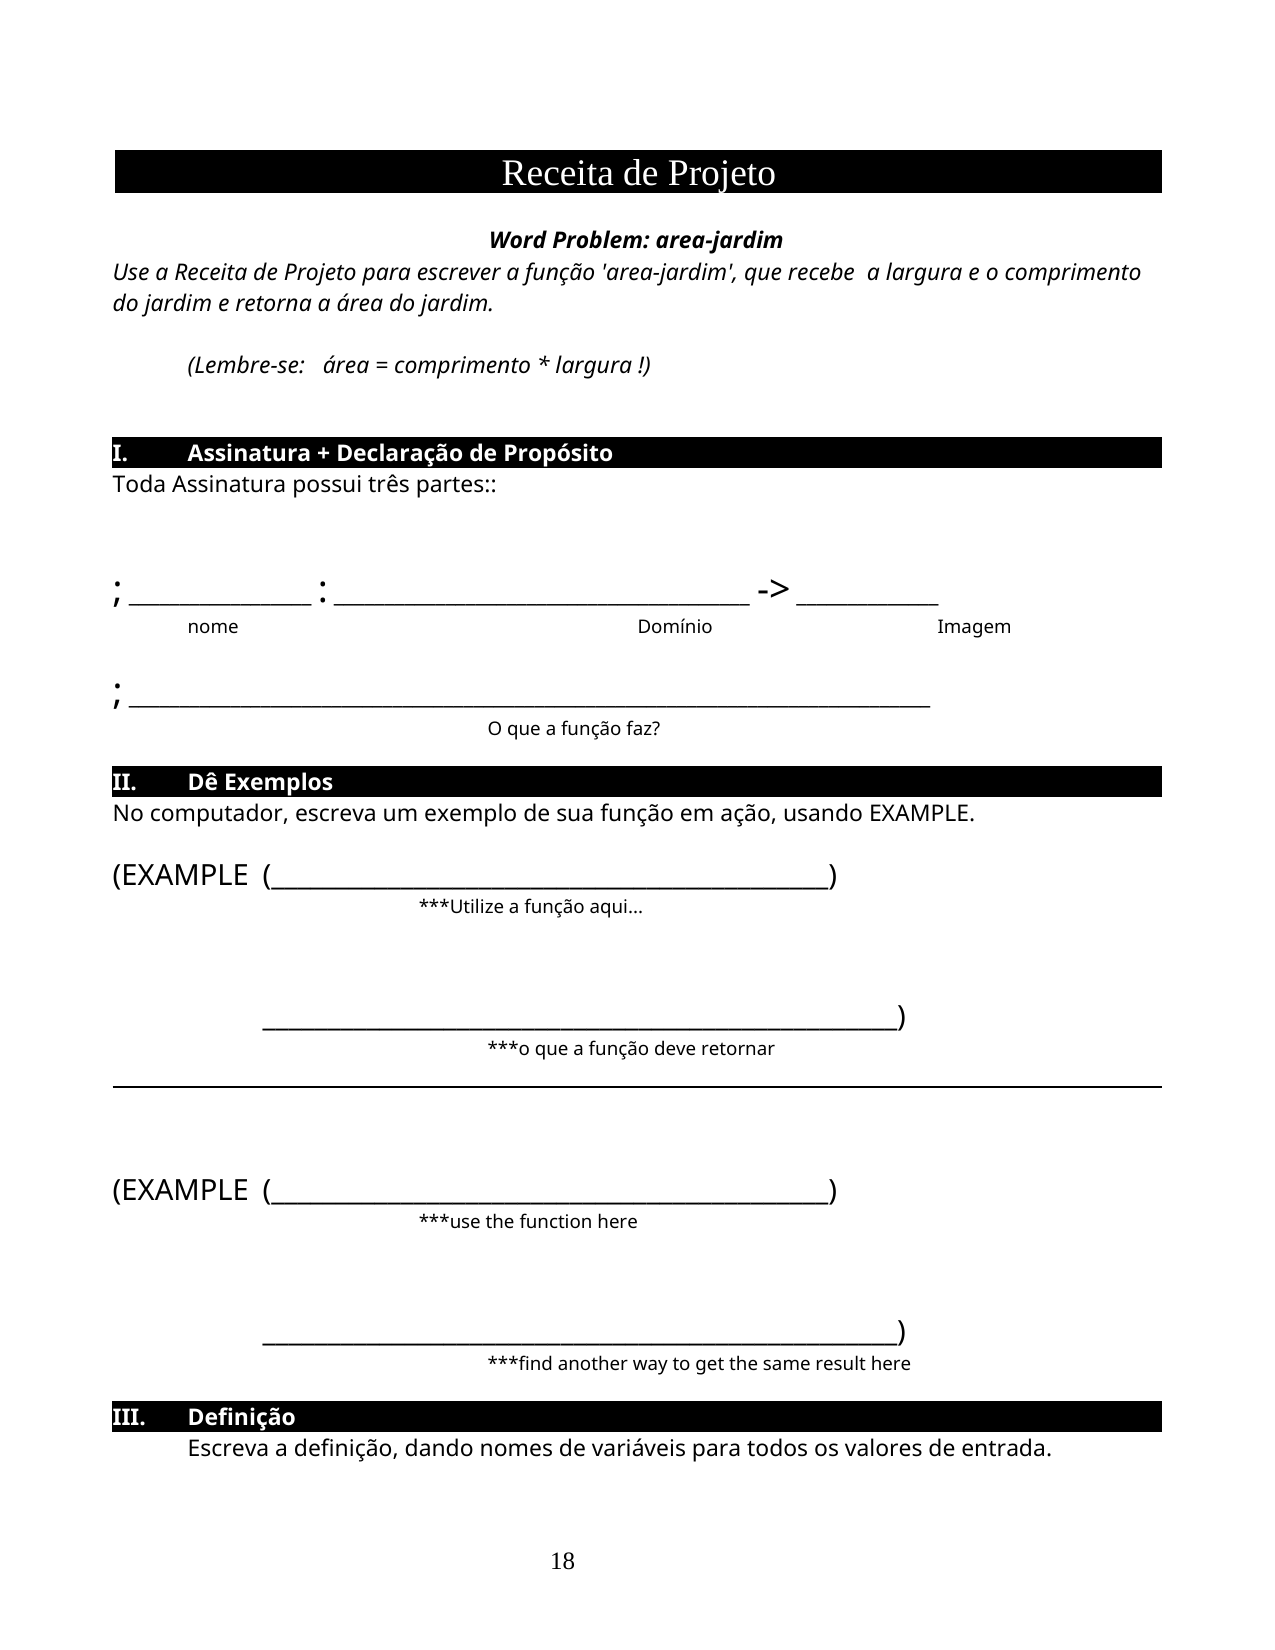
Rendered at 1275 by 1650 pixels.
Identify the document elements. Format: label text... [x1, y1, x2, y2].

text ***Utilize a função aqui... [337, 894, 1162, 919]
text Use a Receita de Projeto para escrever a função 'area-jardim', que recebe a largura e o comprimento do jardim e retorna a área do jardim. [112, 256, 1162, 349]
text (EXAMPLE (___________________________________________) [112, 1169, 1162, 1209]
text ***use the function here [337, 1209, 1162, 1234]
text O que a função faz? [112, 715, 1162, 741]
list Escreva a definição, dando nomes de variáveis para todos os valores de entrada. [150, 1432, 1162, 1463]
text ***find another way to get the same result here [487, 1350, 1162, 1376]
subtitle Receita de Projeto [115, 150, 1162, 193]
text Word Problem: area-jardim [112, 224, 1162, 256]
text nome Domínio Imagem [112, 613, 1162, 638]
text ; _______________________________________________________________________________ [112, 664, 1162, 715]
text (Lembre-se: área = comprimento * largura !) [112, 349, 1162, 381]
text ***o que a função deve retornar [487, 1035, 1162, 1061]
subtitle Dê Exemplos [112, 766, 1162, 797]
text _________________________________________________) [187, 996, 1162, 1035]
text ; __________________ : _________________________________________ -> ______________ [112, 562, 1162, 613]
text No computador, escreva um exemplo de sua função em ação, usando EXAMPLE. [112, 797, 1162, 828]
subtitle Definição [112, 1401, 1162, 1432]
subtitle Assinatura + Declaração de Propósito [112, 437, 1162, 468]
text (EXAMPLE (___________________________________________) [112, 854, 1162, 894]
text _________________________________________________) [187, 1311, 1162, 1350]
text Toda Assinatura possui três partes:: [112, 468, 1162, 499]
